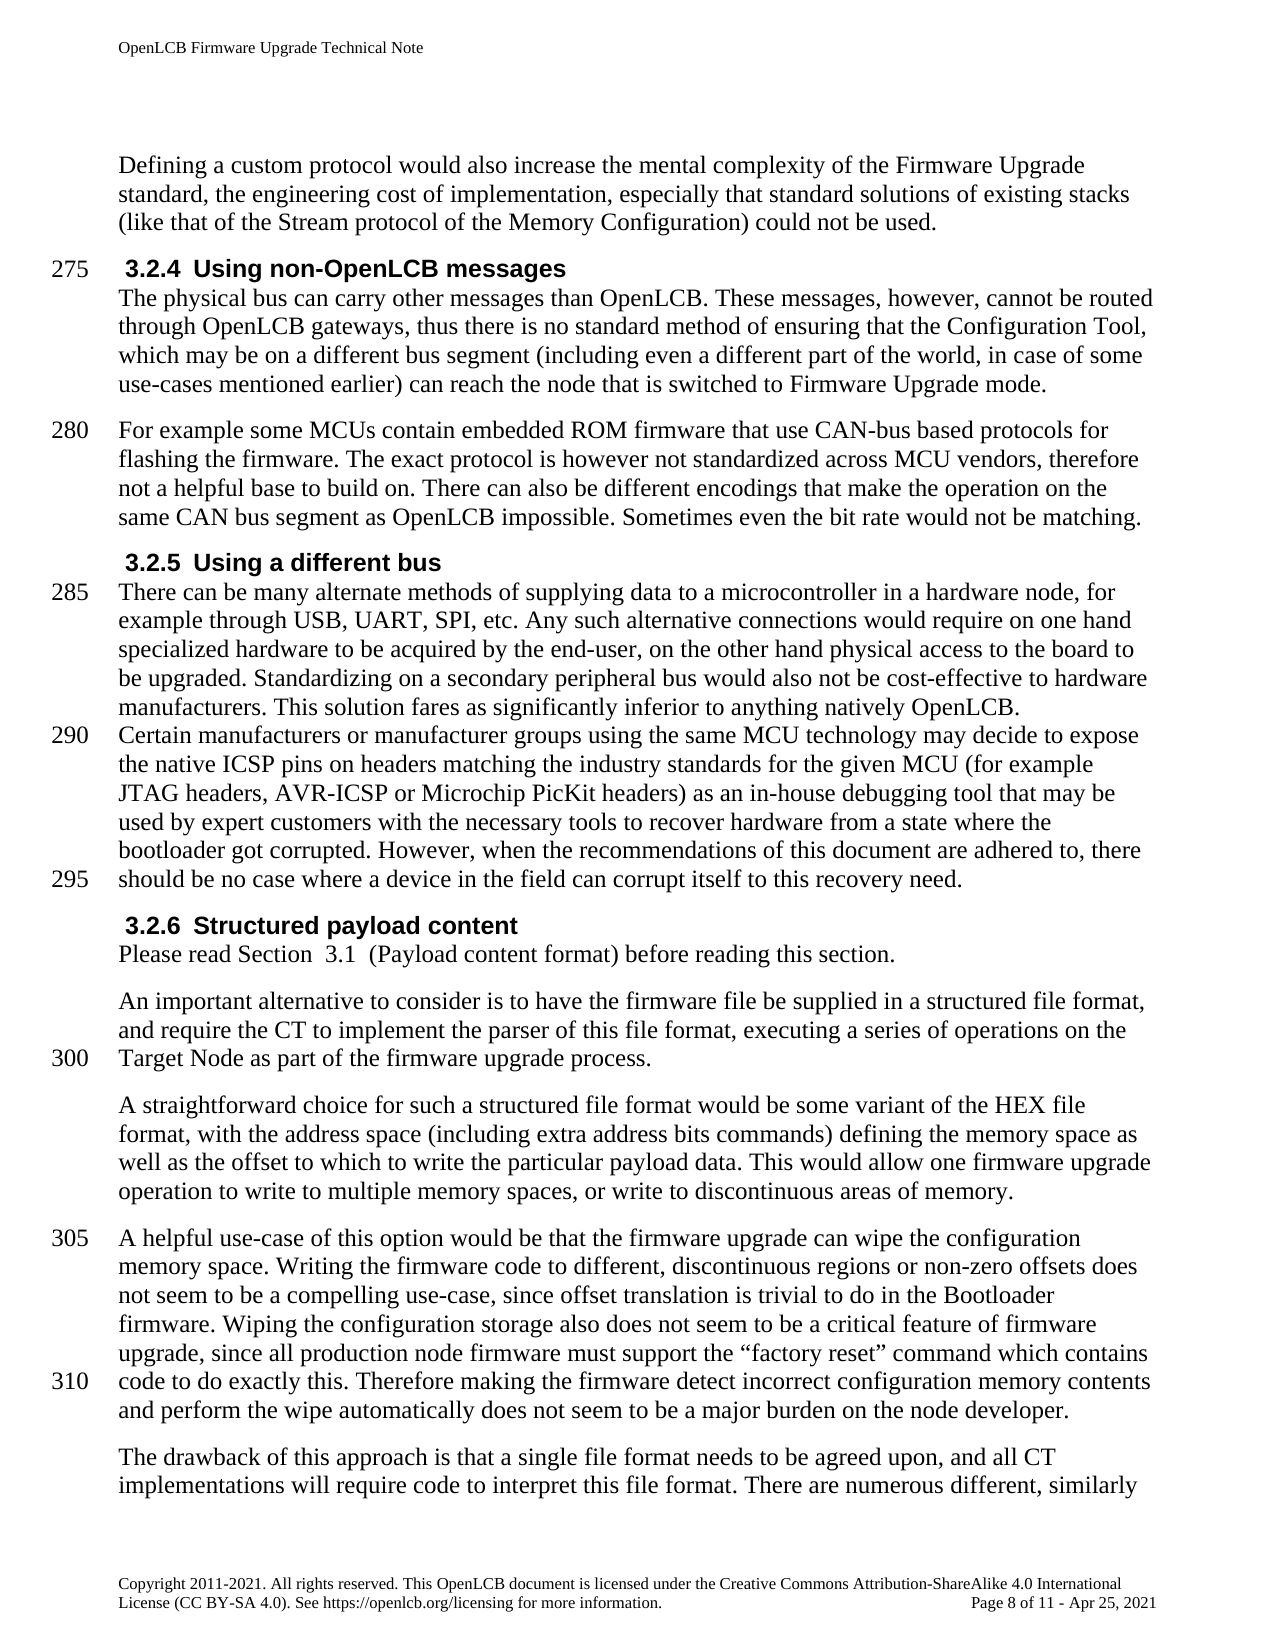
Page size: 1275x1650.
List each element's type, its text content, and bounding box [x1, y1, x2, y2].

text The physical bus can carry other messages than OpenLCB. These messages, however, cannot be routed through OpenLCB gateways, thus there is no standard method of ensuring that the Configuration Tool, which may be on a different bus segment (including even a different part of the world, in case of some use-cases mentioned earlier) can reach the node that is switched to Firmware Upgrade mode. [118, 283, 1157, 398]
text An important alternative to consider is to have the firmware file be supplied in a structured file format, and require the CT to implement the parser of this file format, executing a series of operations on the Target Node as part of the firmware upgrade process. [118, 986, 1157, 1072]
subtitle Using non-OpenLCB messages [118, 254, 1157, 283]
text A helpful use-case of this option would be that the firmware upgrade can wipe the configuration memory space. Writing the firmware code to different, discontinuous regions or non-zero offsets does not seem to be a compelling use-case, since offset translation is trivial to do in the Bootloader firmware. Wiping the configuration storage also does not seem to be a critical feature of firmware upgrade, since all production node firmware must support the “factory reset” command which contains code to do exactly this. Therefore making the firmware detect incorrect configuration memory contents and perform the wipe automatically does not seem to be a major burden on the node developer. [118, 1223, 1157, 1424]
subtitle Structured payload content [118, 911, 1157, 939]
subtitle Using a different bus [118, 548, 1157, 577]
text For example some MCUs contain embedded ROM firmware that use CAN-bus based protocols for flashing the firmware. The exact protocol is however not standardized across MCU vendors, therefore not a helpful base to build on. There can also be different encodings that make the operation on the same CAN bus segment as OpenLCB impossible. Sometimes even the bit rate would not be matching. [118, 415, 1157, 530]
text A straightforward choice for such a structured file format would be some variant of the HEX file format, with the address space (including extra address bits commands) defining the memory space as well as the offset to which to write the particular payload data. This would allow one firmware upgrade operation to write to multiple memory spaces, or write to discontinuous areas of memory. [118, 1090, 1157, 1205]
text Defining a custom protocol would also increase the mental complexity of the Firmware Upgrade standard, the engineering cost of implementation, especially that standard solutions of existing stacks (like that of the Stream protocol of the Memory Configuration) could not be used. [118, 150, 1157, 236]
text The drawback of this approach is that a single file format needs to be agreed upon, and all CT implementations will require code to interpret this file format. There are numerous different, similarly [118, 1442, 1157, 1499]
text There can be many alternate methods of supplying data to a microcontroller in a hardware node, for example through USB, UART, SPI, etc. Any such alternative connections would require on one hand specialized hardware to be acquired by the end-user, on the other hand physical access to the board to be upgraded. Standardizing on a secondary peripheral bus would also not be cost-effective to hardware manufacturers. This solution fares as significantly inferior to anything natively OpenLCB. Certain manufacturers or manufacturer groups using the same MCU technology may decide to expose the native ICSP pins on headers matching the industry standards for the given MCU (for example JTAG headers, AVR-ICSP or Microchip PicKit headers) as an in-house debugging tool that may be used by expert customers with the necessary tools to recover hardware from a state where the bootloader got corrupted. However, when the recommendations of this document are adhered to, there should be no case where a device in the field can corrupt itself to this recovery need. [118, 577, 1157, 893]
text Please read Section 3.1 (Payload content format) before reading this section. [118, 939, 1157, 968]
